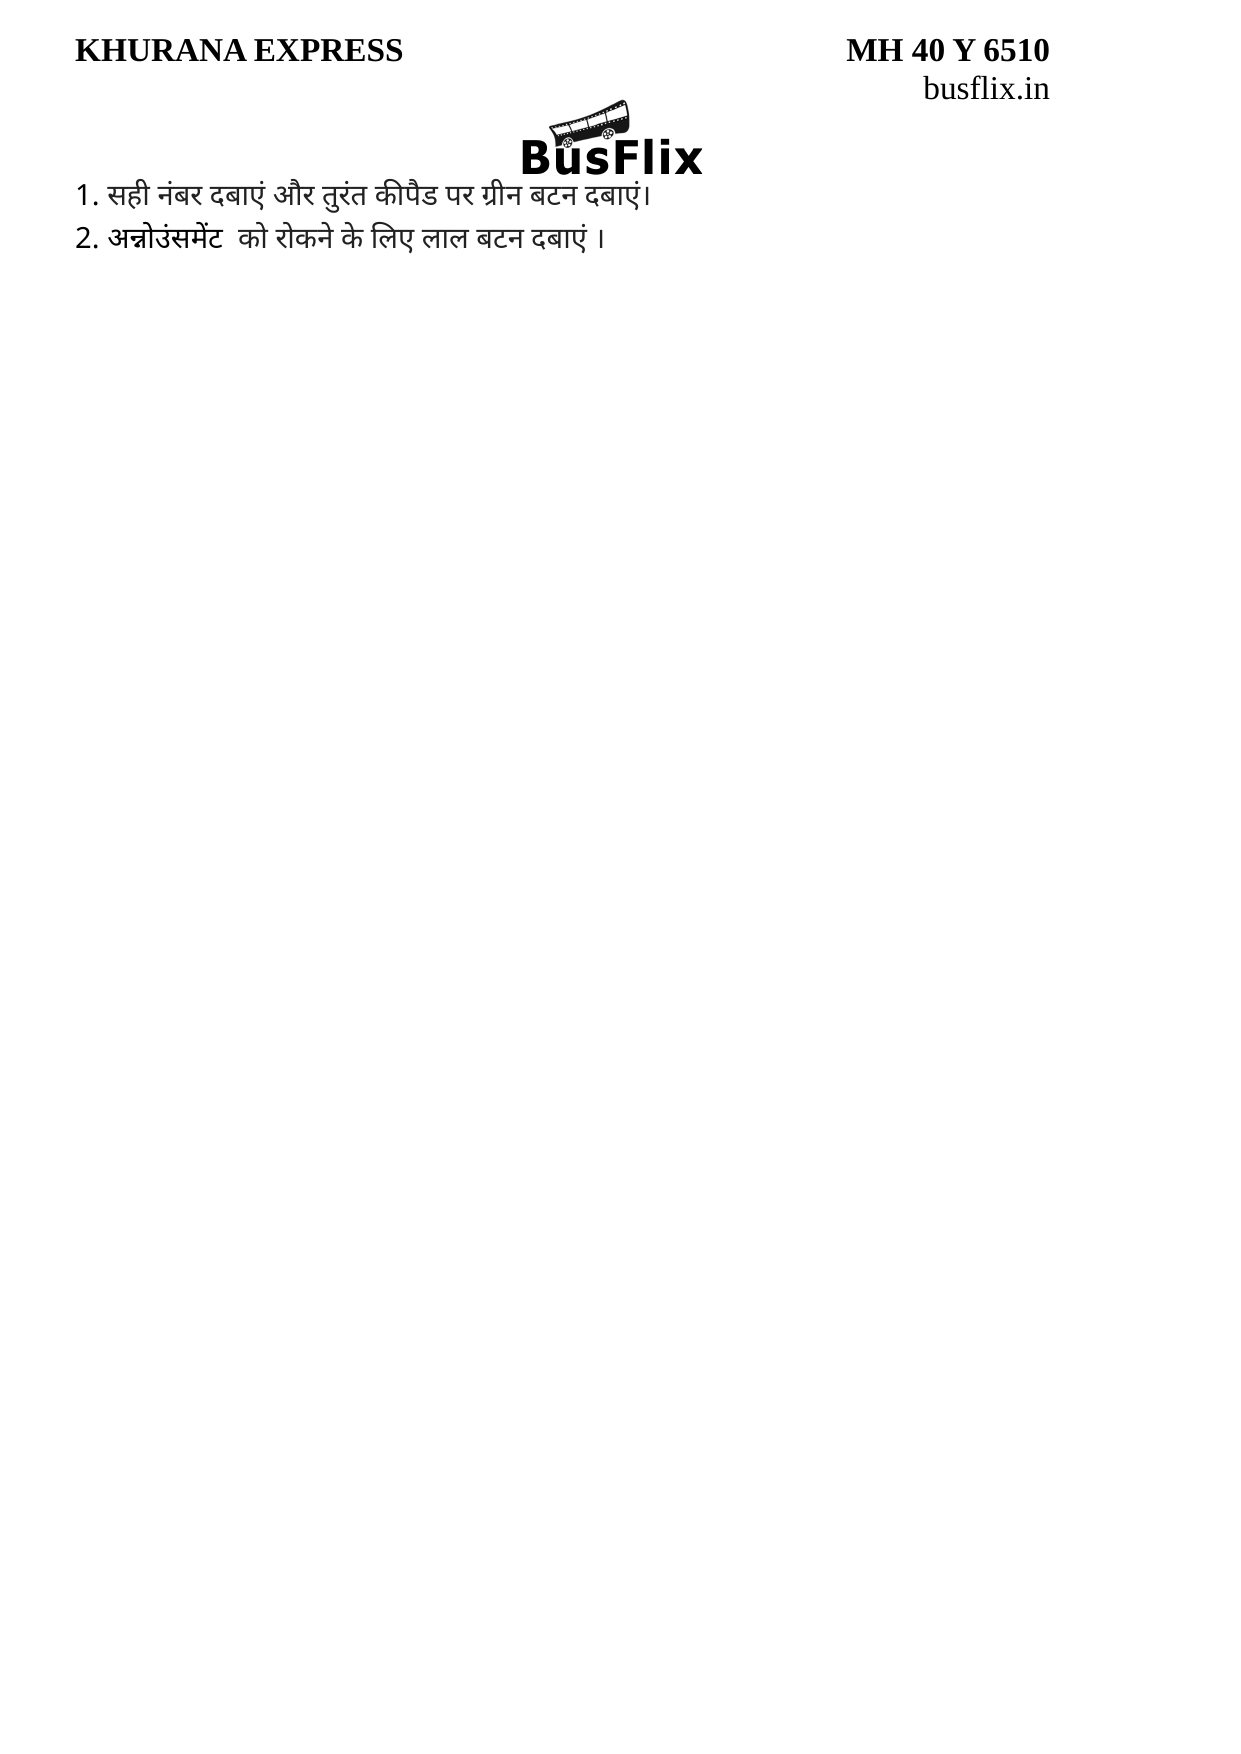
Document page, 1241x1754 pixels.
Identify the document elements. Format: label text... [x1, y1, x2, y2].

text 2. अन्नोउंसमेंट को रोकने के लिए लाल बटन दबाएं । [75, 217, 1165, 261]
text 1. सही नंबर दबाएं और तुरंत कीपैड पर ग्रीन बटन दबाएं। [75, 174, 1165, 217]
